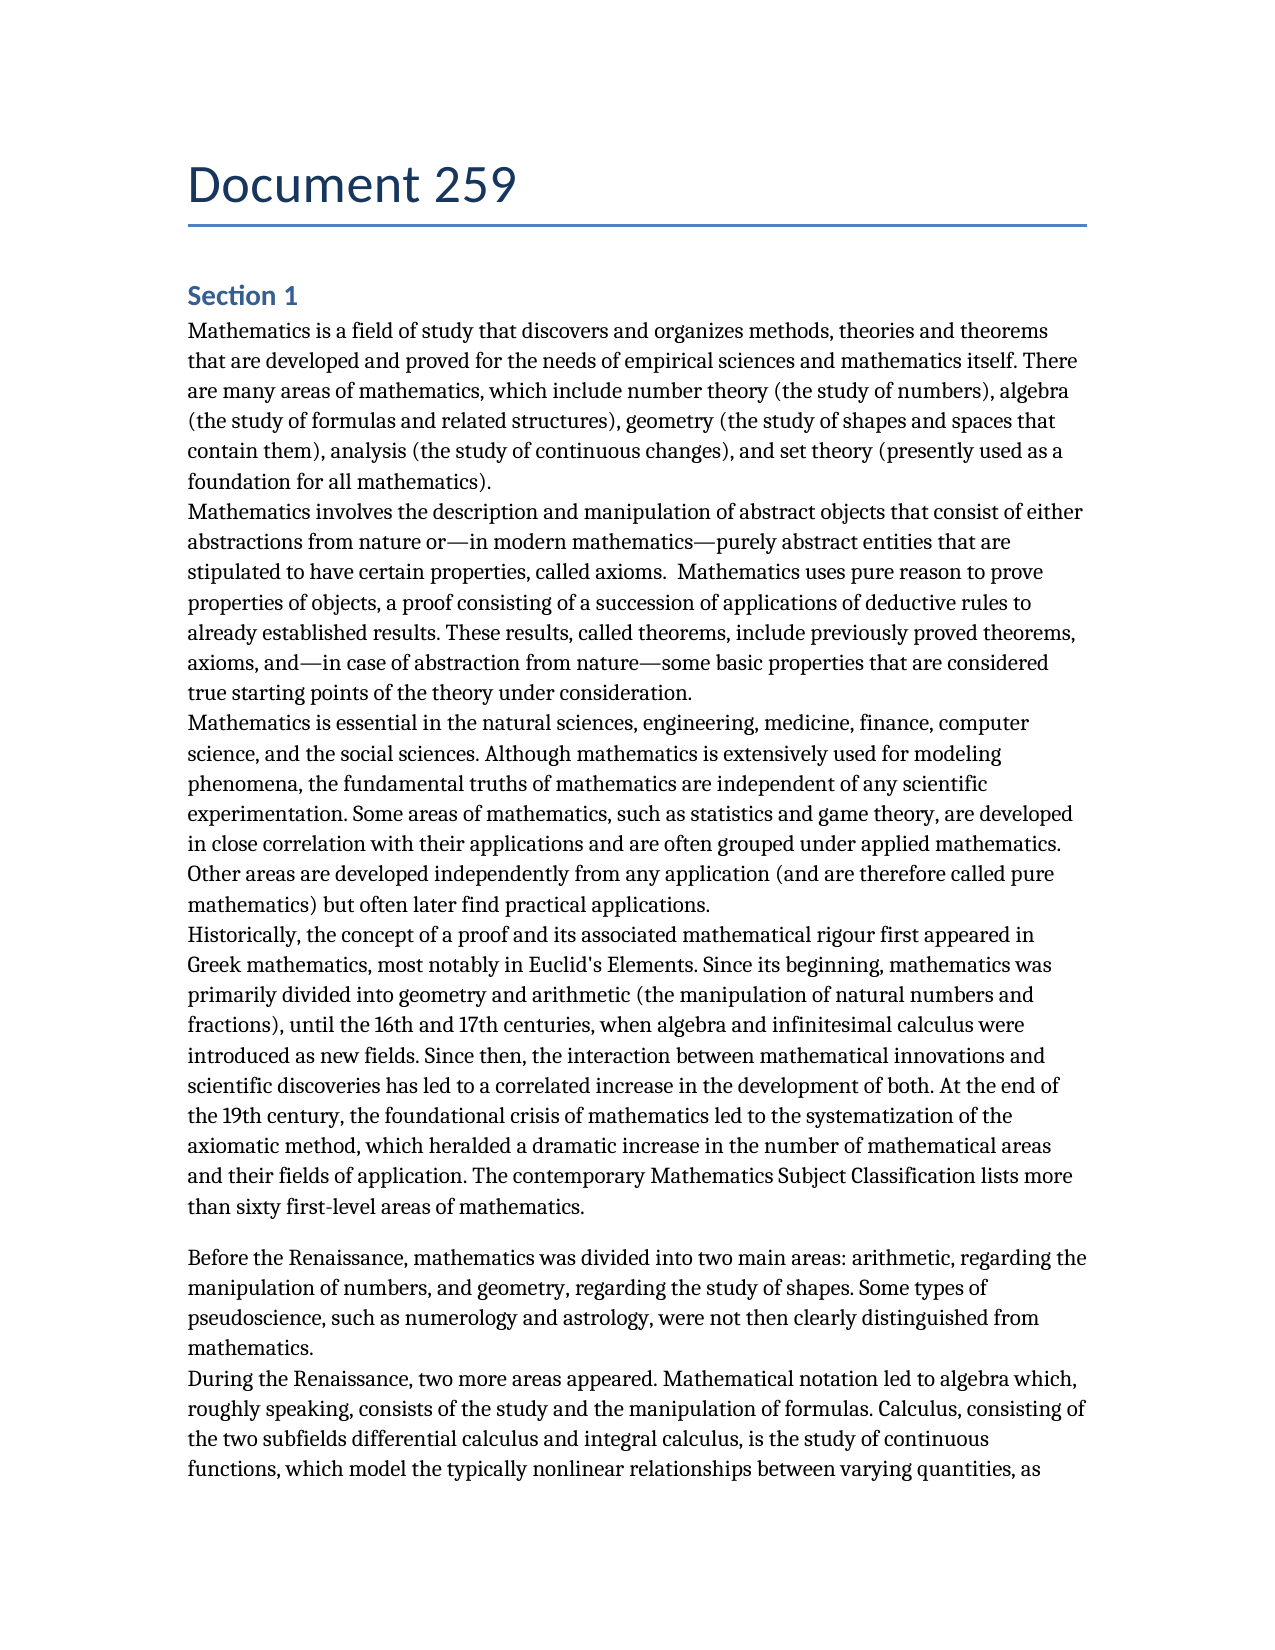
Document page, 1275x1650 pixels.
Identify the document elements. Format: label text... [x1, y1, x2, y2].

subtitle Section 1 [187, 277, 1087, 312]
text Mathematics is a field of study that discovers and organizes methods, theories and theorems that are developed and proved for the needs of empirical sciences and mathematics itself. There are many areas of mathematics, which include number theory (the study of numbers), algebra (the study of formulas and related structures), geometry (the study of shapes and spaces that contain them), analysis (the study of continuous changes), and set theory (presently used as a foundation for all mathematics). Mathematics involves the description and manipulation of abstract objects that consist of either abstractions from nature or—in modern mathematics—purely abstract entities that are stipulated to have certain properties, called axioms. Mathematics uses pure reason to prove properties of objects, a proof consisting of a succession of applications of deductive rules to already established results. These results, called theorems, include previously proved theorems, axioms, and—in case of abstraction from nature—some basic properties that are considered true starting points of the theory under consideration. Mathematics is essential in the natural sciences, engineering, medicine, finance, computer science, and the social sciences. Although mathematics is extensively used for modeling phenomena, the fundamental truths of mathematics are independent of any scientific experimentation. Some areas of mathematics, such as statistics and game theory, are developed in close correlation with their applications and are often grouped under applied mathematics. Other areas are developed independently from any application (and are therefore called pure mathematics) but often later find practical applications. Historically, the concept of a proof and its associated mathematical rigour first appeared in Greek mathematics, most notably in Euclid's Elements. Since its beginning, mathematics was primarily divided into geometry and arithmetic (the manipulation of natural numbers and fractions), until the 16th and 17th centuries, when algebra and infinitesimal calculus were introduced as new fields. Since then, the interaction between mathematical innovations and scientific discoveries has led to a correlated increase in the development of both. At the end of the 19th century, the foundational crisis of mathematics led to the systematization of the axiomatic method, which heralded a dramatic increase in the number of mathematical areas and their fields of application. The contemporary Mathematics Subject Classification lists more than sixty first-level areas of mathematics. [187, 317, 1087, 1220]
title Document 259 [187, 150, 1087, 227]
text Before the Renaissance, mathematics was divided into two main areas: arithmetic, regarding the manipulation of numbers, and geometry, regarding the study of shapes. Some types of pseudoscience, such as numerology and astrology, were not then clearly distinguished from mathematics. During the Renaissance, two more areas appeared. Mathematical notation led to algebra which, roughly speaking, consists of the study and the manipulation of formulas. Calculus, consisting of the two subfields differential calculus and integral calculus, is the study of continuous functions, which model the typically nonlinear relationships between varying quantities, as [187, 1244, 1087, 1482]
